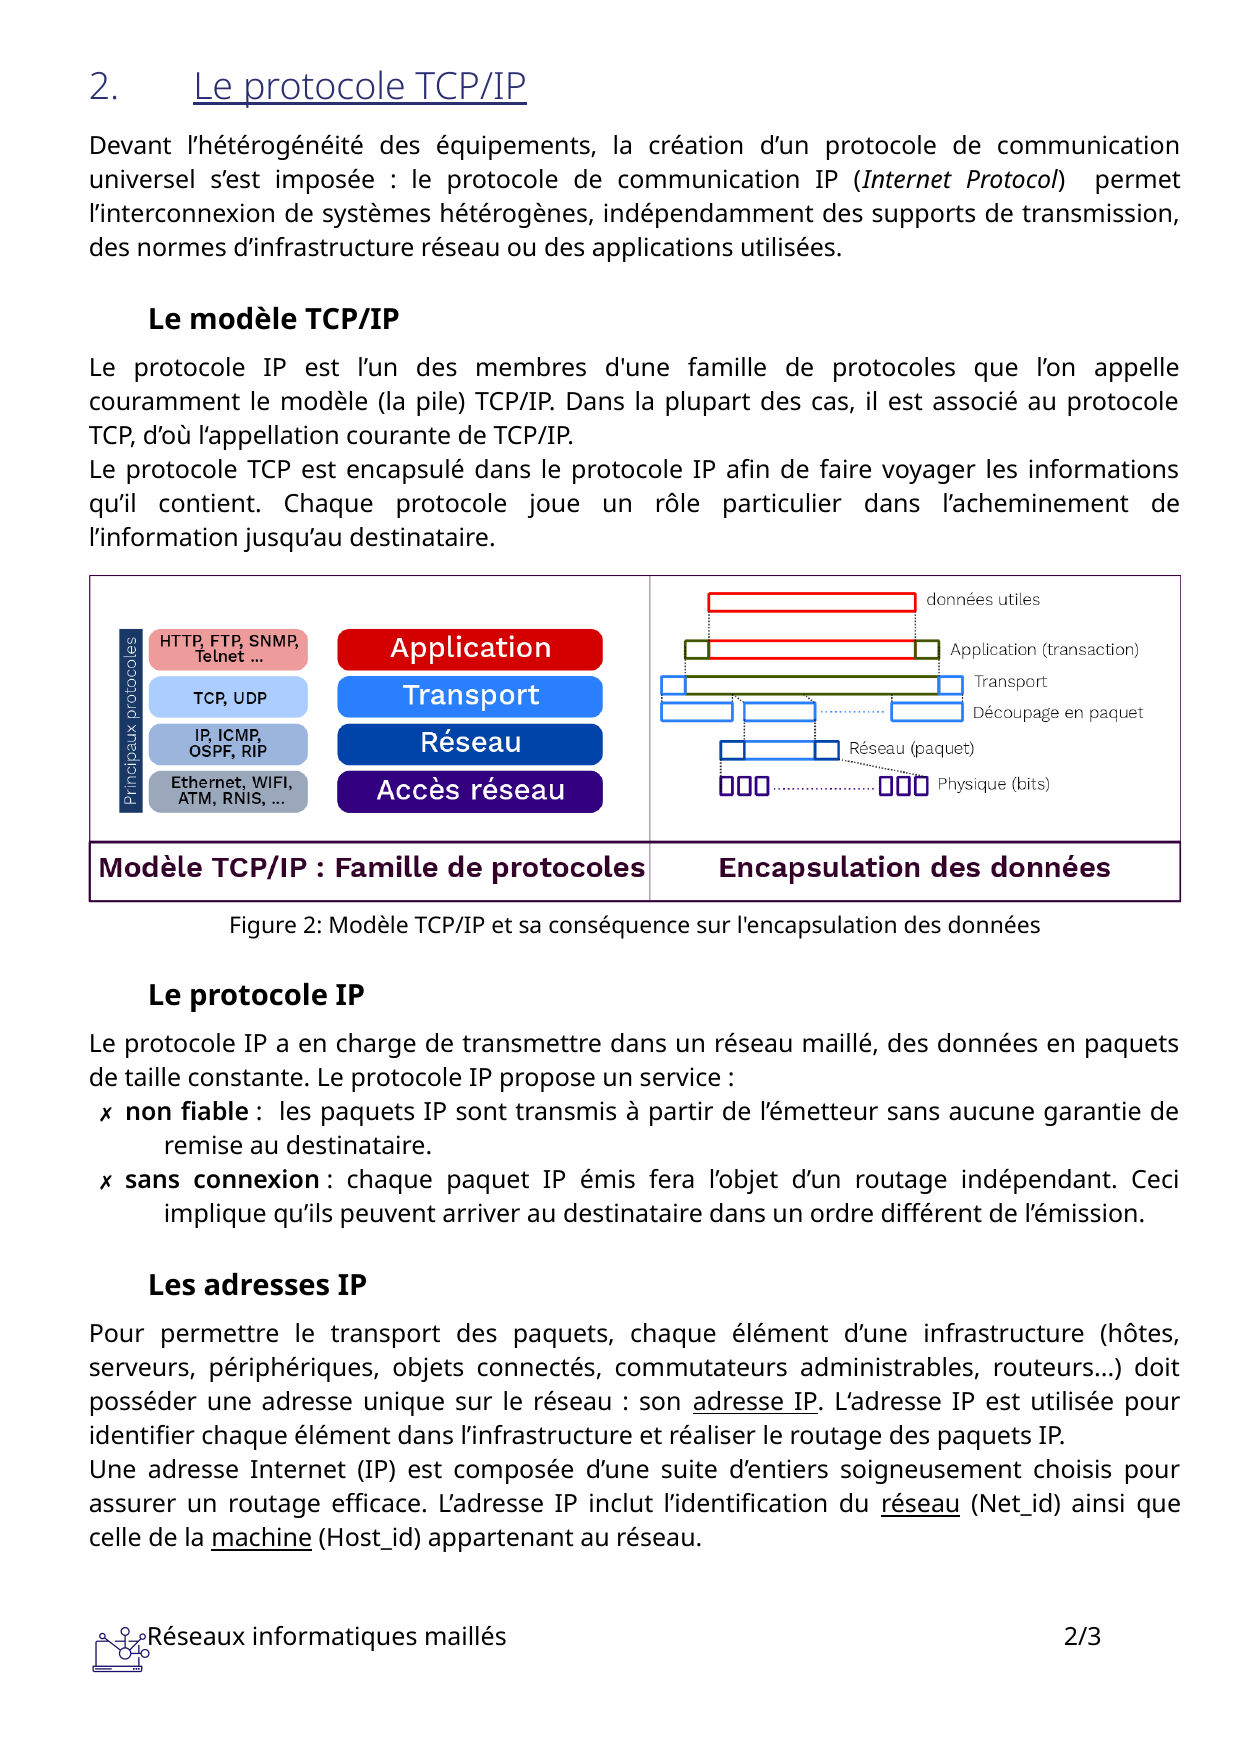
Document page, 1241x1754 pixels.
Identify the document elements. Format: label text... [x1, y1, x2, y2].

text Le protocole TCP est encapsulé dans le protocole IP afin de faire voyager les informations qu’il contient. Chaque protocole joue un rôle particulier dans l’acheminement de l’information jusqu’au destinataire. [88, 452, 1181, 554]
subtitle Les adresses IP [148, 1264, 1181, 1304]
picture [91, 1619, 152, 1680]
text Figure 2: Modèle TCP/IP et sa conséquence sur l'encapsulation des données [88, 903, 1181, 940]
subtitle Le modèle TCP/IP [148, 298, 1181, 338]
text Le protocole IP a en charge de transmettre dans un réseau maillé, des données en paquets de taille constante. Le protocole IP propose un service : [88, 1026, 1181, 1094]
text Pour permettre le transport des paquets, chaque élément d’une infrastructure (hôtes, serveurs, périphériques, objets connectés, commutateurs administrables, routeurs...) doit posséder une adresse unique sur le réseau : son adresse IP. L‘adresse IP est utilisée pour identifier chaque élément dans l’infrastructure et réaliser le routage des paquets IP. [88, 1316, 1181, 1452]
picture [88, 575, 1182, 903]
subtitle Le protocole TCP/IP [88, 59, 1181, 110]
list sans connexion : chaque paquet IP émis fera l’objet d’un routage indépendant. Ceci implique qu’ils peuvent arriver au destinataire dans un ordre différent de l’émission. [100, 1162, 1181, 1230]
list non fiable : les paquets IP sont transmis à partir de l’émetteur sans aucune garantie de remise au destinataire. [100, 1094, 1181, 1162]
text Le protocole IP est l’un des membres d'une famille de protocoles que l’on appelle couramment le modèle (la pile) TCP/IP. Dans la plupart des cas, il est associé au protocole TCP, d’où l‘appellation courante de TCP/IP. [88, 349, 1181, 452]
text Une adresse Internet (IP) est composée d’une suite d’entiers soigneusement choisis pour assurer un routage efficace. L’adresse IP inclut l’identification du réseau (Net_id) ainsi que celle de la machine (Host_id) appartenant au réseau. [88, 1452, 1181, 1554]
text Devant l’hétérogénéité des équipements, la création d’un protocole de communication universel s’est imposée : le protocole de communication IP (Internet Protocol) permet l’interconnexion de systèmes hétérogènes, indépendamment des supports de transmission, des normes d’infrastructure réseau ou des applications utilisées. [88, 128, 1181, 264]
subtitle Le protocole IP [148, 974, 1181, 1014]
